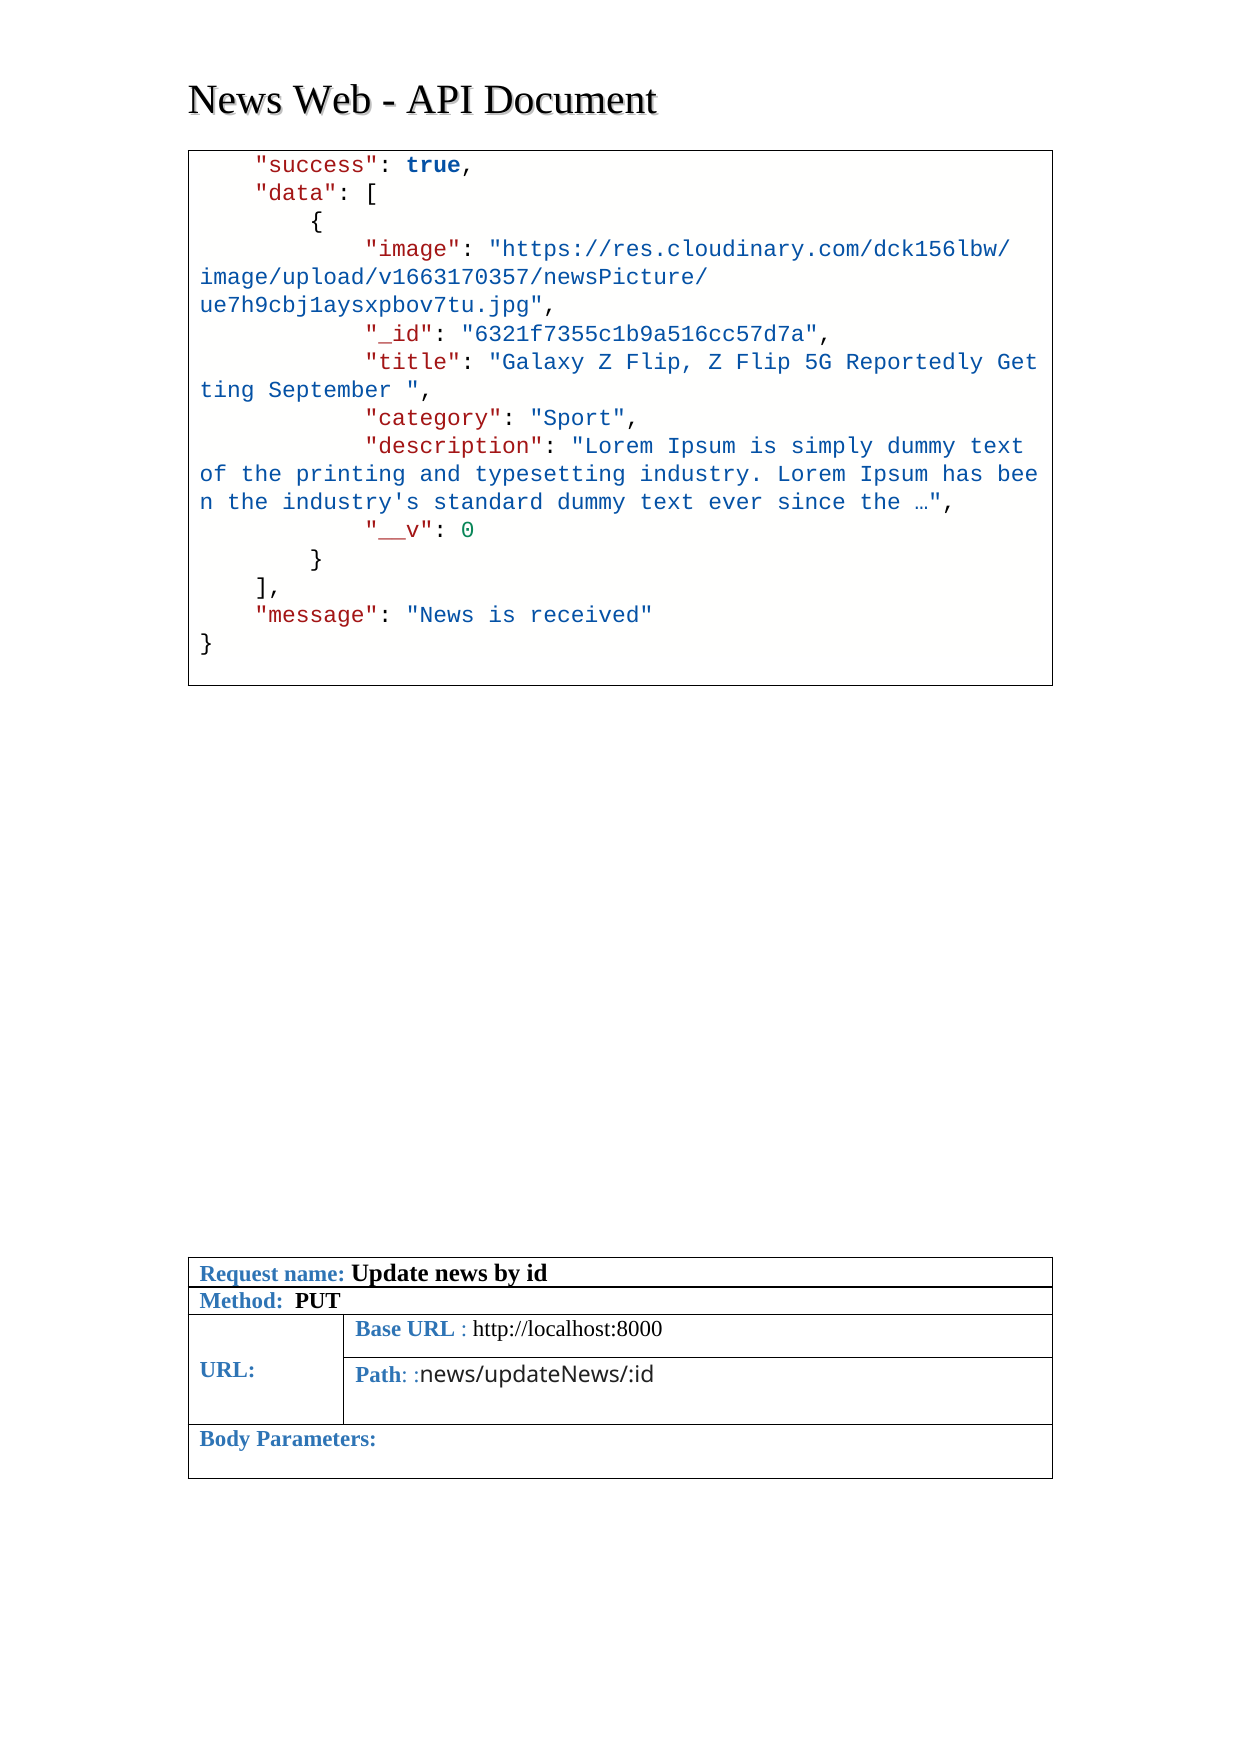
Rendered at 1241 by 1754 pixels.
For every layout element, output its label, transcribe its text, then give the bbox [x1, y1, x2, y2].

table_cell Method: PUT [189, 1288, 1052, 1314]
table_cell "success": true, "data": [ { "image": "https://res.cloudinary.com/dck156lbw/image/upload/v1663170357/newsPicture/ue7h9cbj1aysxpbov7tu.jpg", "_id": "6321f7355c1b9a516cc57d7a", "title": "Galaxy Z Flip, Z Flip 5G Reportedly Getting September ", "category": "Sport", "description": "Lorem Ipsum is simply dummy text of the printing and typesetting industry. Lorem Ipsum has been the industry's standard dummy text ever since the …", "__v": 0 } ], "message": "News is received" } [189, 151, 1052, 685]
table_cell Base URL : http://localhost:8000 [344, 1315, 1052, 1357]
table_cell URL: [189, 1315, 343, 1424]
table_cell Body Parameters: [189, 1425, 1052, 1477]
table_cell Path: :news/updateNews/:id [344, 1358, 1052, 1424]
table_header Request name: Update news by id [189, 1258, 1052, 1286]
